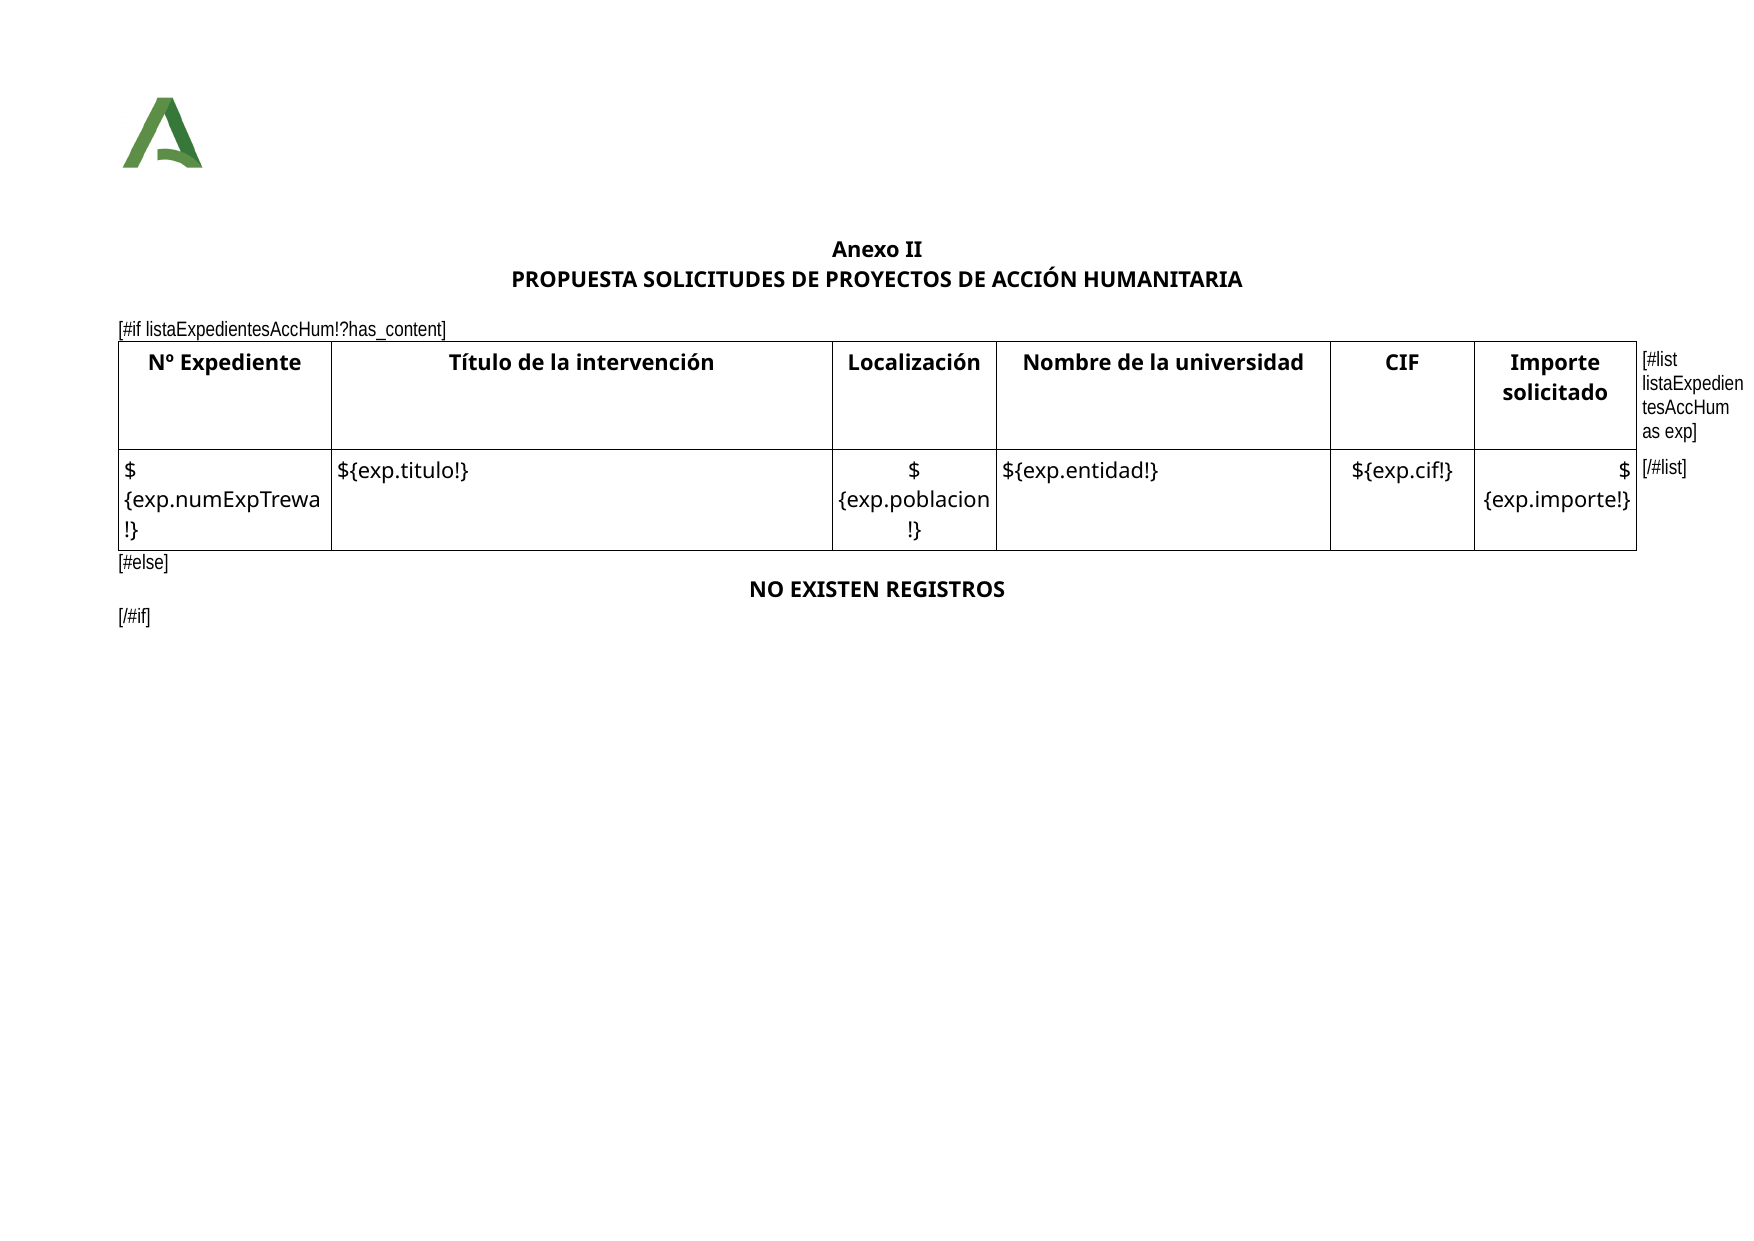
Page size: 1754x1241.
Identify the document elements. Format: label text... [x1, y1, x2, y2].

table_header Nº Expediente [119, 342, 331, 449]
table_cell [/#list] [1637, 449, 1754, 550]
table_cell ${exp.numExpTrewa!} [119, 450, 331, 550]
table_cell ${exp.importe!} [1475, 450, 1636, 550]
text [#if listaExpedientesAccHum!?has_content] [118, 317, 1636, 341]
table_cell ${exp.cif!} [1331, 450, 1474, 550]
table_header Título de la intervención [332, 342, 832, 449]
table_cell ${exp.titulo!} [332, 450, 832, 550]
picture [118, 93, 207, 172]
table_cell ${exp.entidad!} [997, 450, 1330, 550]
table_cell ${exp.poblacion!} [833, 450, 996, 550]
text [#else] [118, 551, 1636, 574]
table_header Nombre de la universidad [997, 342, 1330, 449]
table_header Importe solicitado [1475, 342, 1636, 449]
table_header [#list listaExpedientesAccHum as exp] [1637, 341, 1754, 449]
table_header Localización [833, 342, 996, 449]
text [/#if] [118, 603, 1636, 627]
text Anexo II [118, 234, 1636, 264]
text NO EXISTEN REGISTROS [118, 574, 1636, 603]
table_header CIF [1331, 342, 1474, 449]
text PROPUESTA SOLICITUDES DE PROYECTOS DE ACCIÓN HUMANITARIA [118, 264, 1636, 293]
